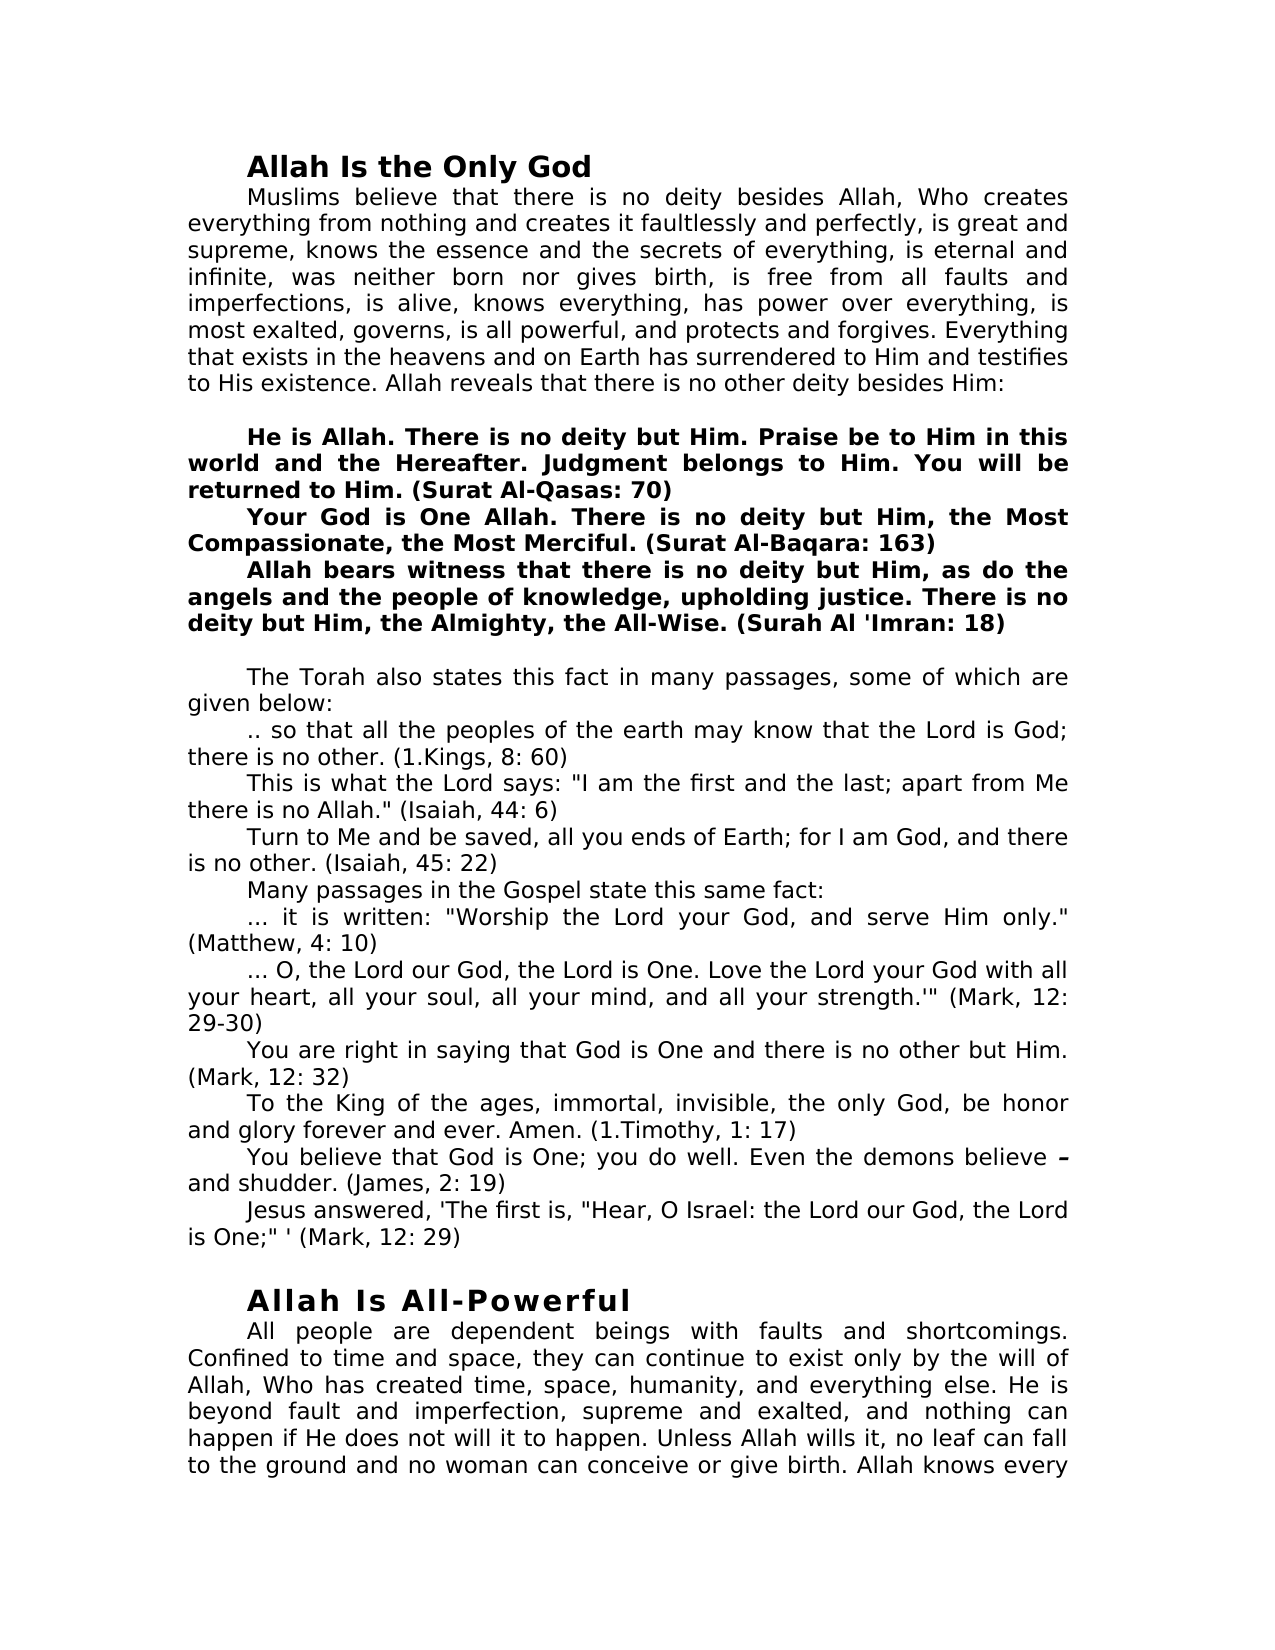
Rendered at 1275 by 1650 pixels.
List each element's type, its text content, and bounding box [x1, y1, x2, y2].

text This is what the Lord says: "I am the first and the last; apart from Me there is no Allah." (Isaiah, 44: 6) [187, 771, 1070, 824]
text ... it is written: "Worship the Lord your God, and serve Him only." (Matthew, 4: 10) [187, 904, 1070, 957]
text Your God is One Allah. There is no deity but Him, the Most Compassionate, the Most Merciful. (Surat Al-Baqara: 163) [187, 504, 1070, 557]
text To the King of the ages, immortal, invisible, the only God, be honor and glory forever and ever. Amen. (1.Timothy, 1: 17) [187, 1091, 1070, 1144]
text ... O, the Lord our God, the Lord is One. Love the Lord your God with all your heart, all your soul, all your mind, and all your strength.'" (Mark, 12: 29-30) [187, 957, 1070, 1037]
text All people are dependent beings with faults and shortcomings. Confined to time and space, they can continue to exist only by the will of Allah, Who has created time, space, humanity, and everything else. He is beyond fault and imperfection, supreme and exalted, and nothing can happen if He does not will it to happen. Unless Allah wills it, no leaf can fall to the ground and no woman can conceive or give birth. Allah knows every [187, 1318, 1070, 1478]
text .. so that all the peoples of the earth may know that the Lord is God; there is no other. (1.Kings, 8: 60) [187, 717, 1070, 771]
text You believe that God is One; you do well. Even the demons believe – and shudder. (James, 2: 19) [187, 1144, 1070, 1197]
text The Torah also states this fact in many passages, some of which are given below: [187, 664, 1070, 717]
text Allah Is the Only God [187, 150, 1070, 184]
text Turn to Me and be saved, all you ends of Earth; for I am God, and there is no other. (Isaiah, 45: 22) [187, 824, 1070, 877]
text You are right in saying that God is One and there is no other but Him. (Mark, 12: 32) [187, 1037, 1070, 1091]
text Many passages in the Gospel state this same fact: [187, 877, 1070, 904]
text Jesus answered, 'The first is, "Hear, O Israel: the Lord our God, the Lord is One;" ' (Mark, 12: 29) [187, 1197, 1070, 1251]
text Allah Is All-Powerful [187, 1284, 1070, 1318]
text Allah bears witness that there is no deity but Him, as do the angels and the people of knowledge, upholding justice. There is no deity but Him, the Almighty, the All-Wise. (Surah Al 'Imran: 18) [187, 557, 1070, 637]
text Muslims believe that there is no deity besides Allah, Who creates everything from nothing and creates it faultlessly and perfectly, is great and supreme, knows the essence and the secrets of everything, is eternal and infinite, was neither born nor gives birth, is free from all faults and imperfections, is alive, knows everything, has power over everything, is most exalted, governs, is all powerful, and protects and forgives. Everything that exists in the heavens and on Earth has surrendered to Him and testifies to His existence. Allah reveals that there is no other deity besides Him: [187, 184, 1070, 397]
text He is Allah. There is no deity but Him. Praise be to Him in this world and the Hereafter. Judgment belongs to Him. You will be returned to Him. (Surat Al-Qasas: 70) [187, 424, 1070, 504]
